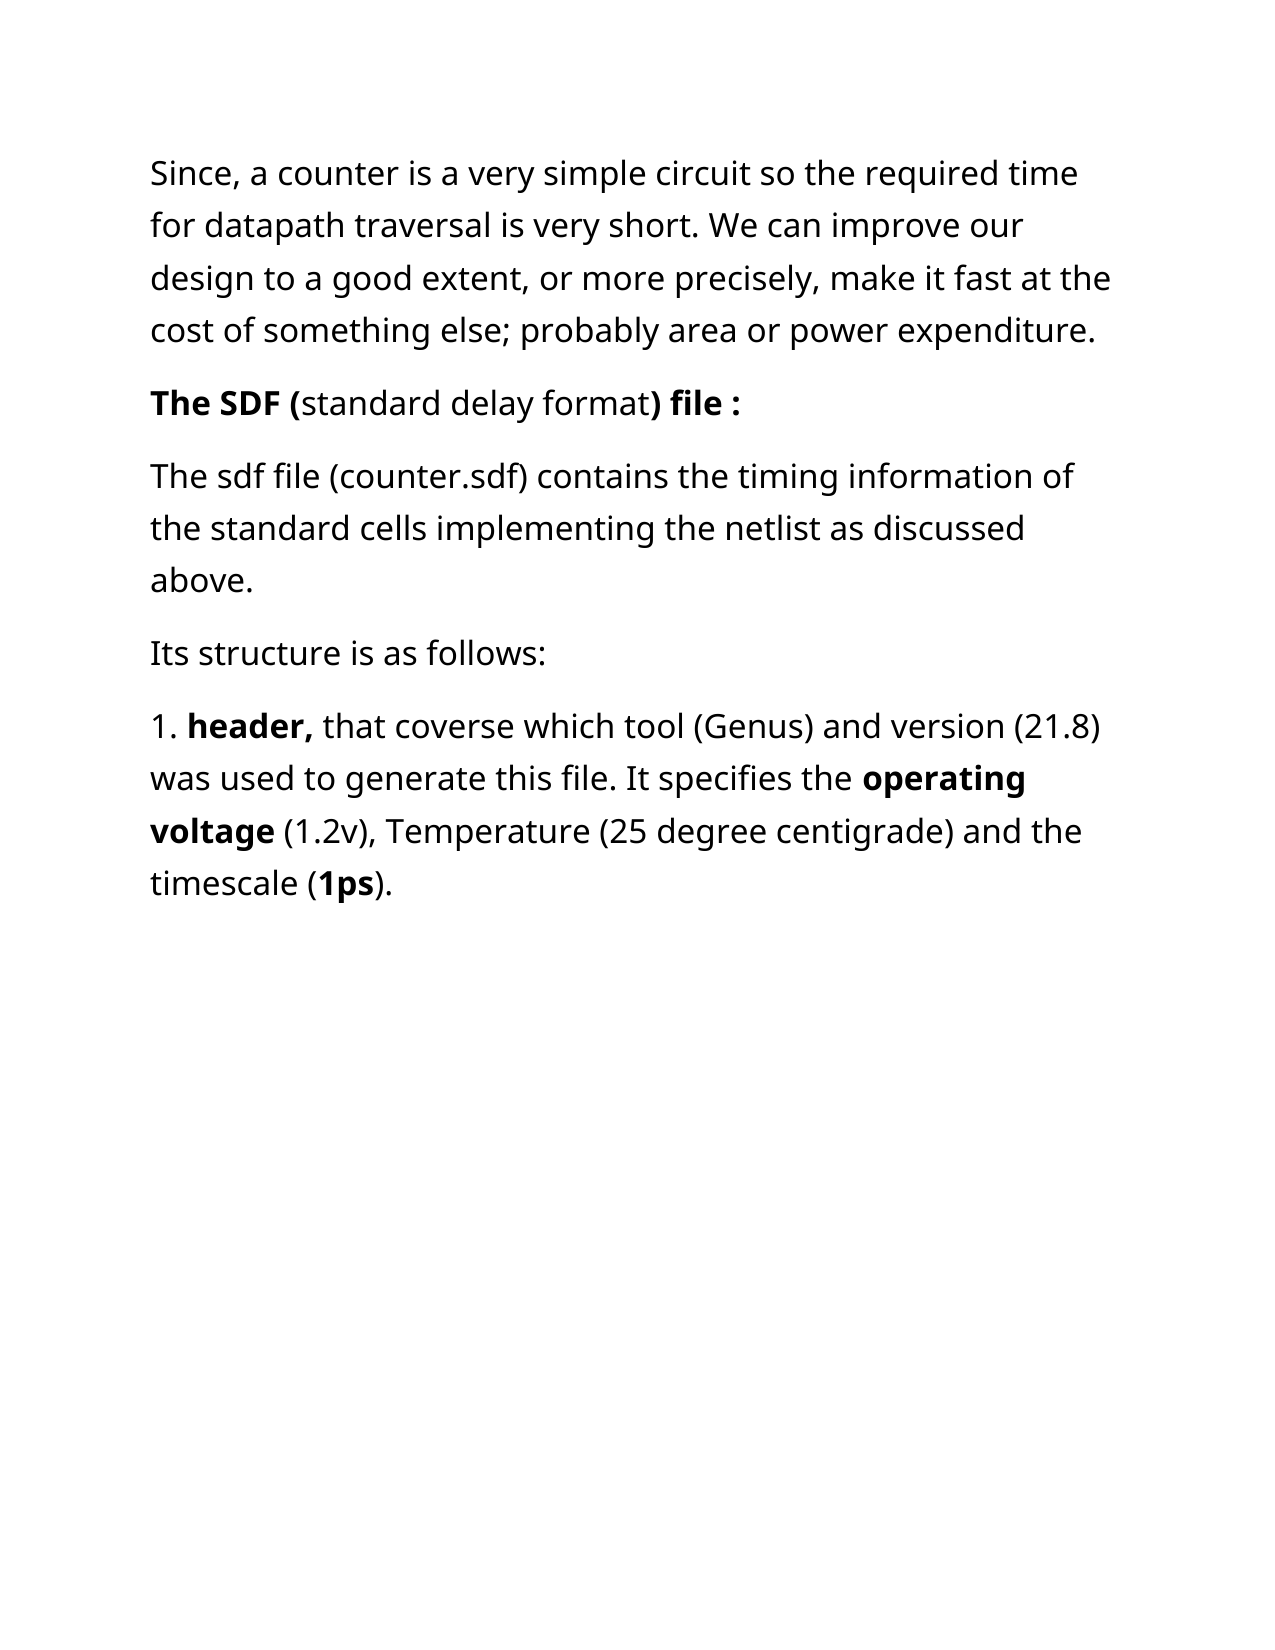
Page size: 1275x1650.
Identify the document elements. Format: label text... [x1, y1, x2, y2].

text The sdf file (counter.sdf) contains the timing information of the standard cells implementing the netlist as discussed above. [150, 453, 1125, 602]
text 1. header, that coverse which tool (Genus) and version (21.8) was used to generate this file. It specifies the operating voltage (1.2v), Temperature (25 degree centigrade) and the timescale (1ps). [150, 703, 1125, 905]
text The SDF (standard delay format) file : [150, 379, 1125, 425]
text Its structure is as follows: [150, 630, 1125, 675]
text Since, a counter is a very simple circuit so the required time for datapath traversal is very short. We can improve our design to a good extent, or more precisely, make it fast at the cost of something else; probably area or power expenditure. [150, 150, 1125, 352]
